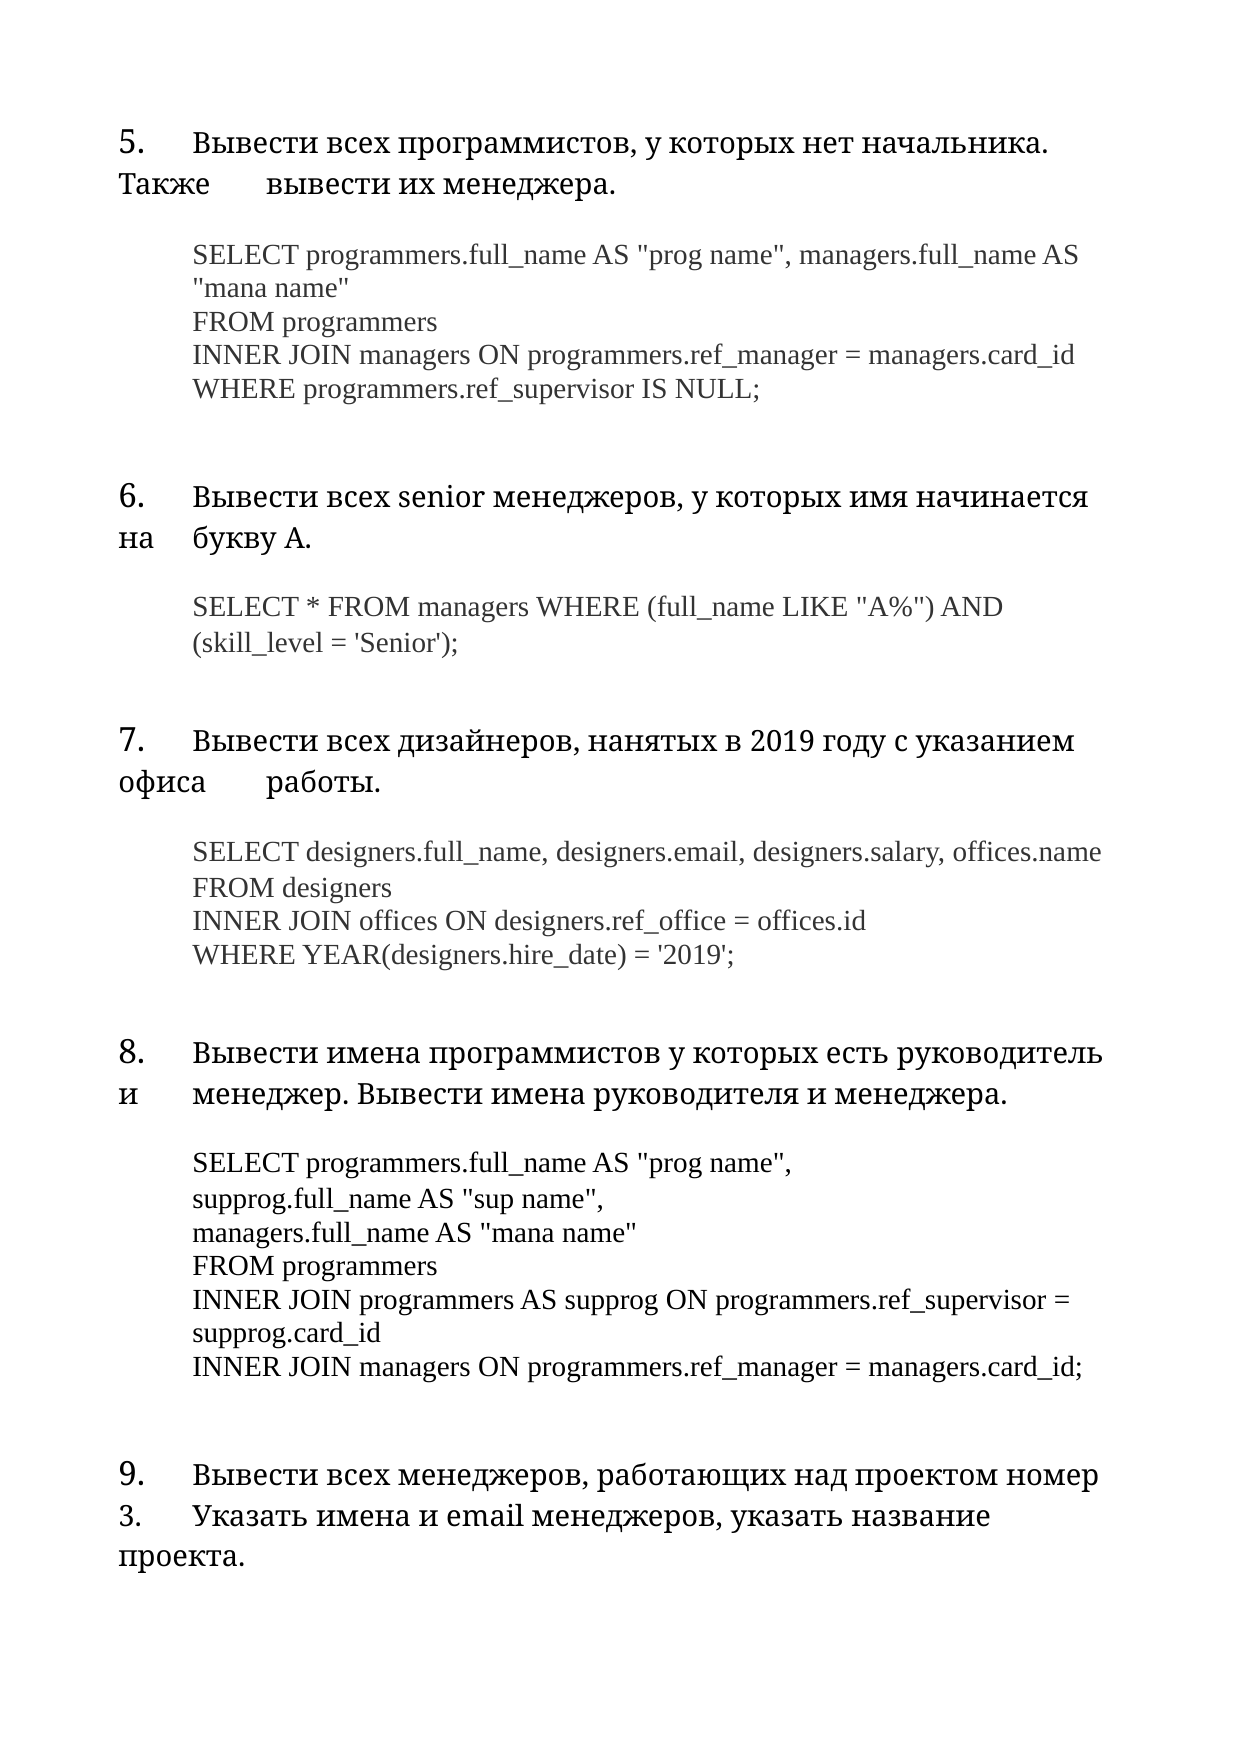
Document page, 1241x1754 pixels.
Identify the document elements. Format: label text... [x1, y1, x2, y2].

text INNER JOIN offices ON designers.ref_office = offices.id [118, 903, 1122, 937]
text SELECT programmers.full_name AS "prog name", managers.full_name AS "mana name" [118, 237, 1122, 304]
text managers.full_name AS "mana name" [118, 1215, 1122, 1248]
text INNER JOIN managers ON programmers.ref_manager = managers.card_id; [118, 1349, 1122, 1383]
text INNER JOIN programmers AS supprog ON programmers.ref_supervisor = supprog.card_id [118, 1282, 1122, 1349]
text SELECT designers.full_name, designers.email, designers.salary, offices.name [118, 830, 1122, 870]
text 9. Вывести всех менеджеров, работающих над проектом номер 3. Указать имена и email менеджеров, указать название проекта. [118, 1450, 1122, 1574]
text 5. Вывести всех программистов, у которых нет начальника. Также вывести их менеджера. [118, 118, 1122, 203]
text 8. Вывести имена программистов у которых есть руководитель и менеджер. Вывести имена руководителя и менеджера. [118, 1028, 1122, 1113]
text WHERE YEAR(designers.hire_date) = '2019'; [118, 937, 1122, 970]
text 6. Вывести всех senior менеджеров, у которых имя начинается на букву А. [118, 472, 1122, 557]
text FROM programmers [118, 304, 1122, 337]
text INNER JOIN managers ON programmers.ref_manager = managers.card_id [118, 337, 1122, 371]
text 7. Вывести всех дизайнеров, нанятых в 2019 году с указанием офиса работы. [118, 716, 1122, 801]
text SELECT * FROM managers WHERE (full_name LIKE "A%") AND (skill_level = 'Senior'); [118, 585, 1122, 659]
text SELECT programmers.full_name AS "prog name", [118, 1142, 1122, 1181]
text WHERE programmers.ref_supervisor IS NULL; [118, 371, 1122, 404]
text FROM designers [118, 870, 1122, 903]
text supprog.full_name AS "sup name", [118, 1181, 1122, 1215]
text FROM programmers [118, 1248, 1122, 1282]
